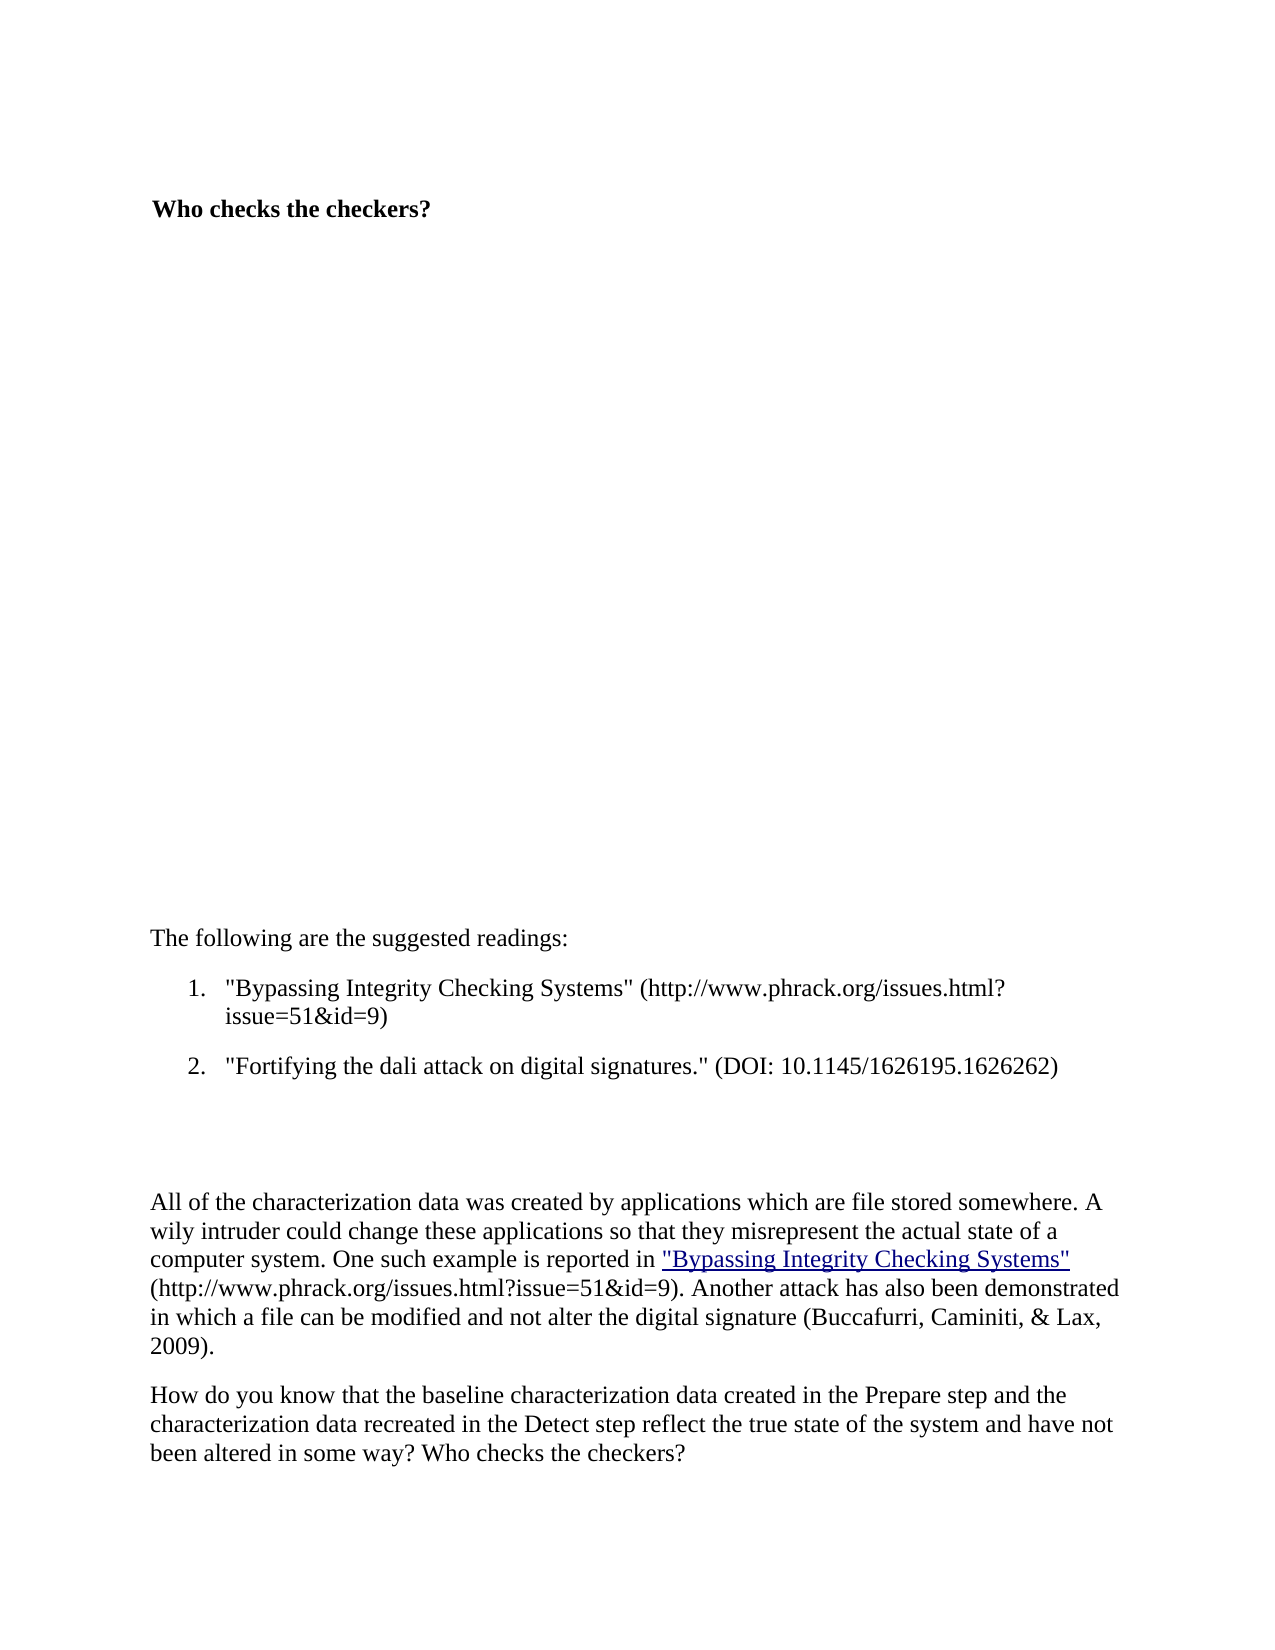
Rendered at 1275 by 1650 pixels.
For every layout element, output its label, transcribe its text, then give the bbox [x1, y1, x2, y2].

table_header [1120, 150, 1134, 182]
table_header [150, 150, 436, 182]
text All of the characterization data was created by applications which are file stored somewhere. A wily intruder could change these applications so that they misrepresent the actual state of a computer system. One such example is reported in "Bypassing Integrity Checking Systems" (http://www.phrack.org/issues.html?issue=51&id=9). Another attack has also been demonstrated in which a file can be modified and not alter the digital signature (Buccafurri, Caminiti, & Lax, 2009). [150, 1187, 1125, 1359]
table_cell [436, 182, 1120, 826]
table_header [436, 150, 1120, 182]
list "Fortifying the dali attack on digital signatures." (DOI: 10.1145/1626195.1626262) [187, 1051, 1125, 1080]
table_cell Who checks the checkers? [150, 182, 436, 826]
list "Bypassing Integrity Checking Systems" (http://www.phrack.org/issues.html?issue=51&id=9) [187, 973, 1125, 1030]
text How do you know that the baseline characterization data created in the Prepare step and the characterization data recreated in the Detect step reflect the true state of the system and have not been altered in some way? Who checks the checkers? [150, 1380, 1125, 1467]
table_cell [1120, 182, 1134, 826]
text The following are the suggested readings: [150, 923, 1125, 952]
